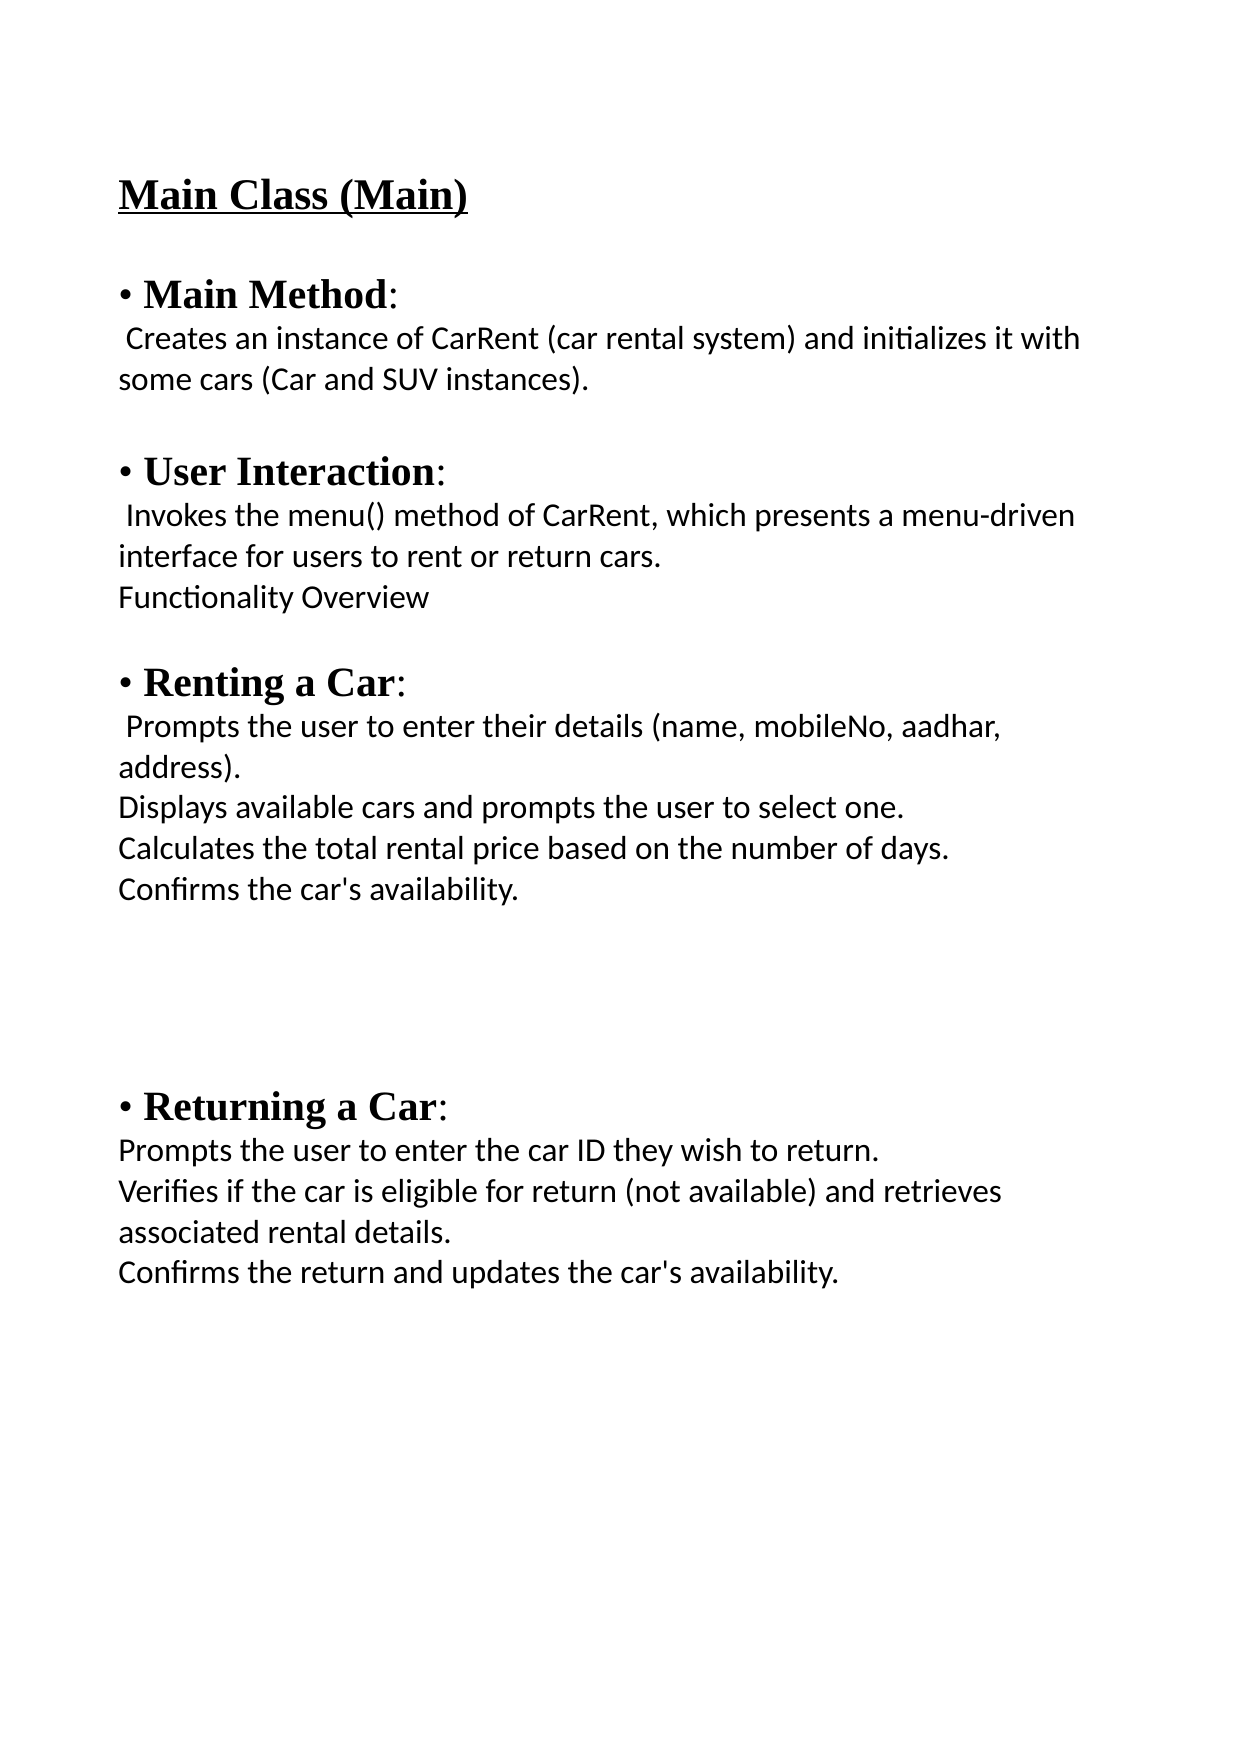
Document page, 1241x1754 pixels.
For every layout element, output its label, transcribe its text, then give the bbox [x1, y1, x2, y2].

text • Renting a Car: Prompts the user to enter their details (name, mobileNo, aadhar, address). Displays available cars and prompts the user to select one. Calculates the total rental price based on the number of days. Confirms the car's availability. [118, 657, 1122, 937]
text • User Interaction: [118, 398, 1122, 494]
text Creates an instance of CarRent (car rental system) and initializes it with some cars (Car and SUV instances). [118, 317, 1122, 398]
text • Returning a Car: Prompts the user to enter the car ID they wish to return. Verifies if the car is eligible for return (not available) and retrieves associated rental details. Confirms the return and updates the car's availability. [118, 1081, 1122, 1292]
text Invokes the menu() method of CarRent, which presents a menu-driven interface for users to rent or return cars. Functionality Overview [118, 494, 1122, 657]
text • Main Method: [118, 219, 1122, 317]
text Main Class (Main) [118, 118, 1122, 219]
